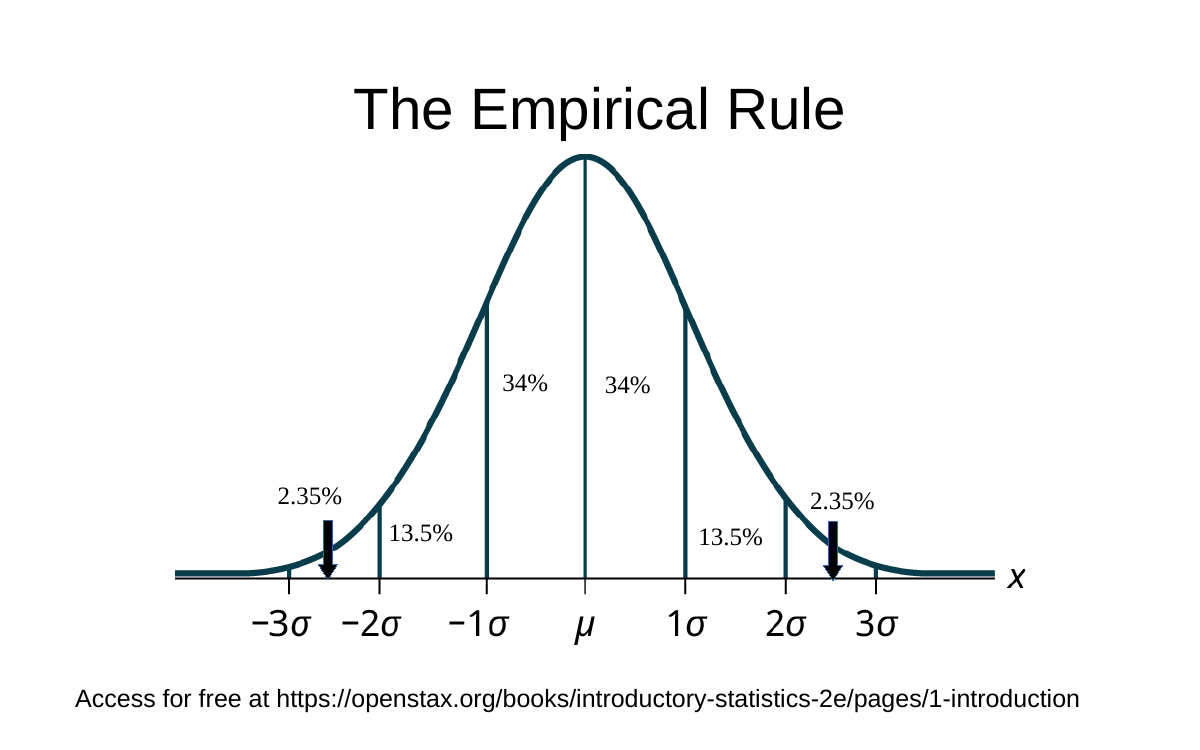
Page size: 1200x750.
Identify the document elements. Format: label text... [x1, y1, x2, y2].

title The Empirical Rule [75, 75, 1125, 142]
picture [175, 154, 1026, 650]
